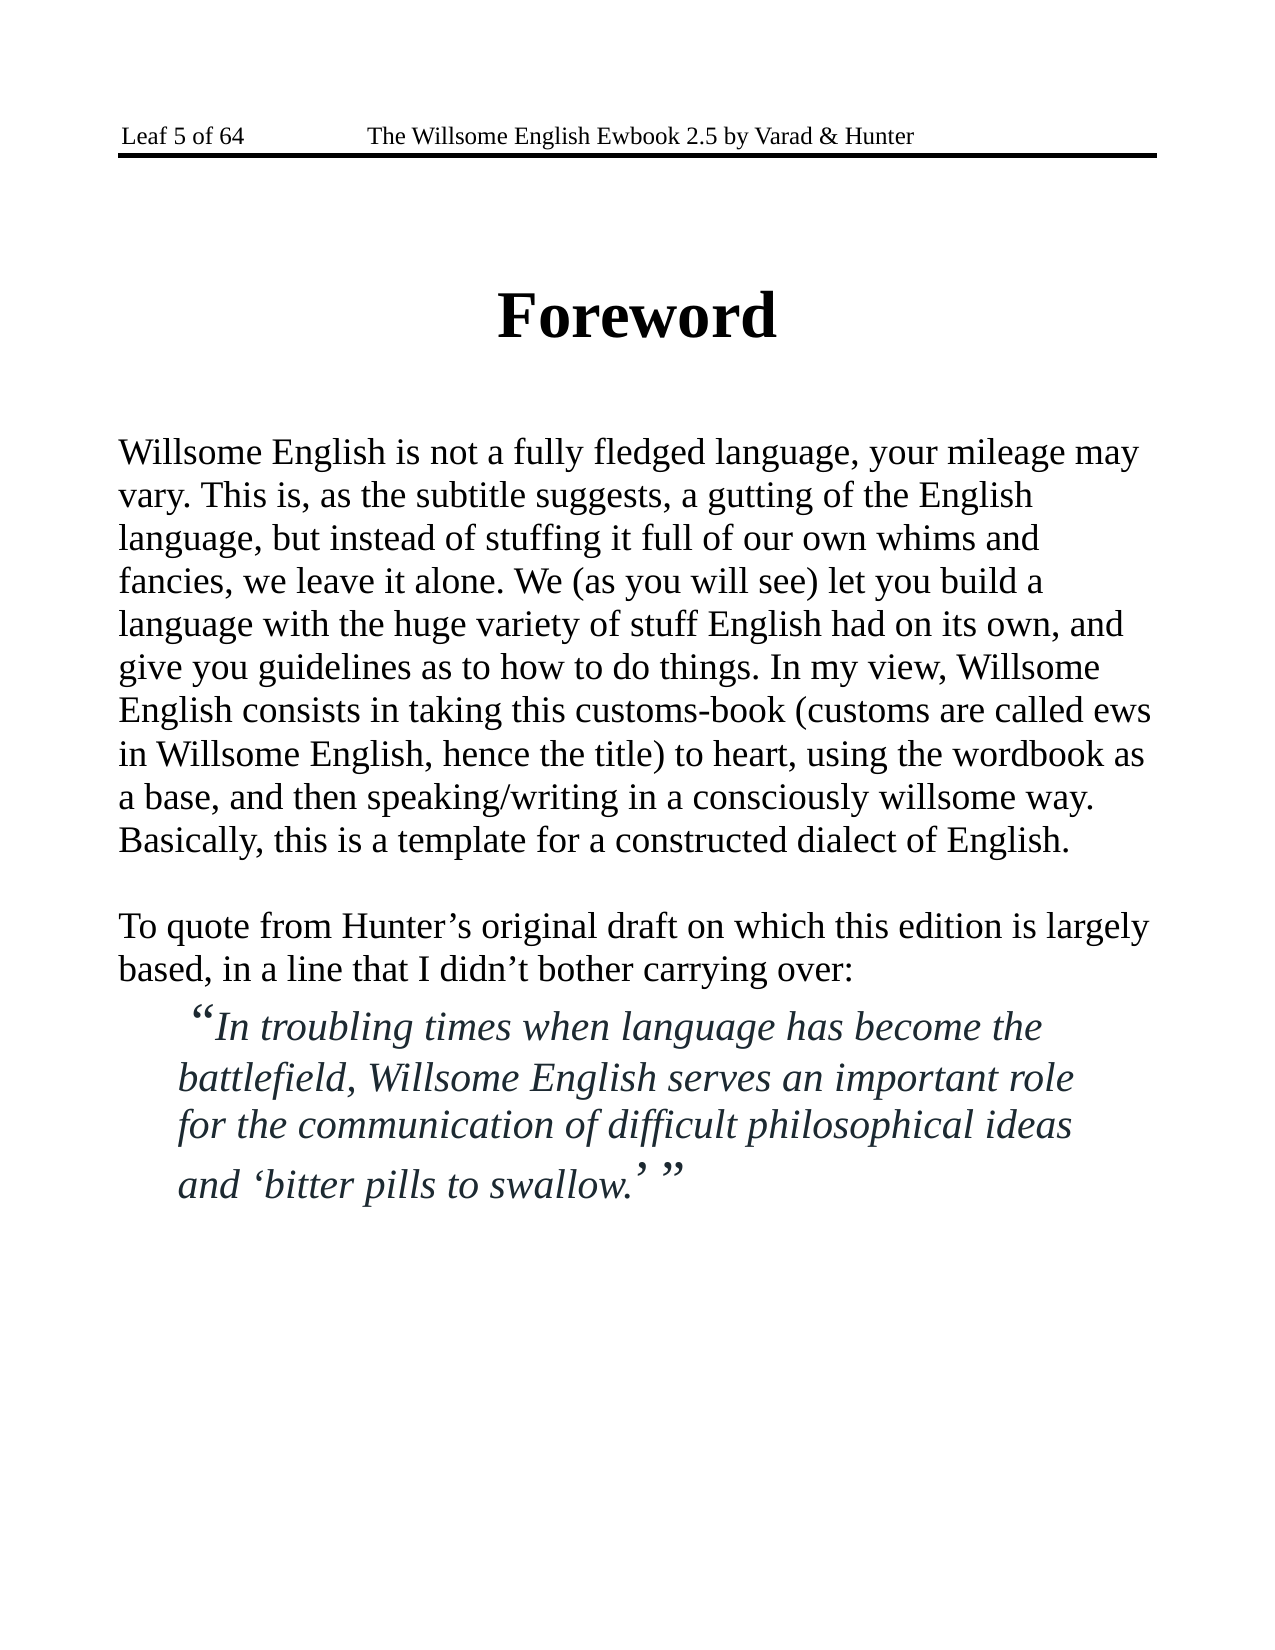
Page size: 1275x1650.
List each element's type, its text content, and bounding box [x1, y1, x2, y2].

text “In troubling times when language has become the battlefield, Willsome English serves an important role for the communication of difficult philosophical ideas and ‘bitter pills to swallow.’ ” [177, 990, 1098, 1210]
text Foreword [118, 276, 1157, 352]
text To quote from Hunter’s original draft on which this edition is largely based, in a line that I didn’t bother carrying over: [118, 903, 1157, 990]
text Willsome English is not a fully fledged language, your mileage may vary. This is, as the subtitle suggests, a gutting of the English language, but instead of stuffing it full of our own whims and fancies, we leave it alone. We (as you will see) let you build a language with the huge variety of stuff English had on its own, and give you guidelines as to how to do things. In my view, Willsome English consists in taking this customs-book (customs are called ews in Willsome English, hence the title) to heart, using the wordbook as a base, and then speaking/writing in a consciously willsome way. Basically, this is a template for a constructed dialect of English. [118, 429, 1157, 860]
